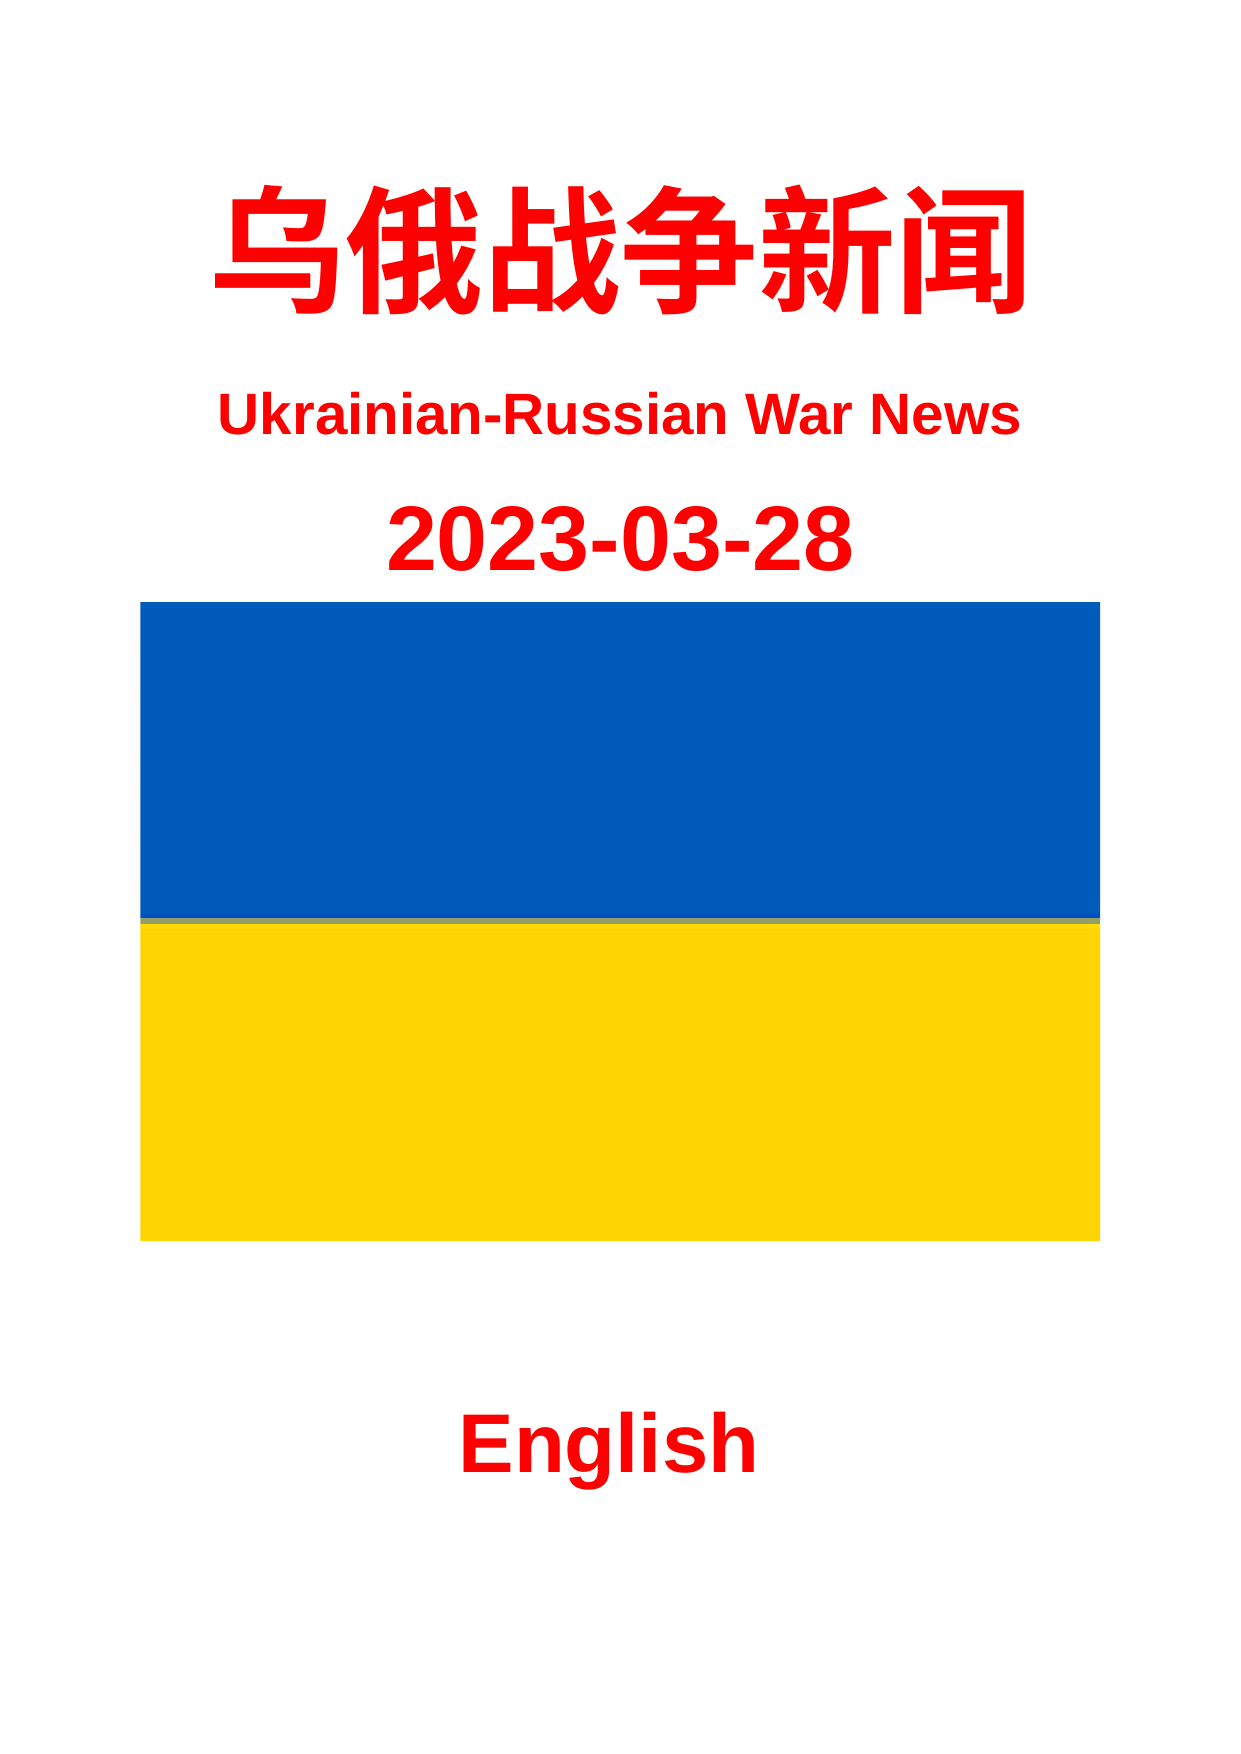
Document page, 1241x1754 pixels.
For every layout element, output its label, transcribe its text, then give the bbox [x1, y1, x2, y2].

subtitle Ukrainian-Russian War News [118, 380, 1122, 447]
picture [140, 602, 1100, 1241]
subtitle 乌俄战争新闻 [118, 143, 1122, 342]
subtitle English [118, 1394, 1122, 1490]
subtitle 2023-03-28 [118, 484, 1122, 590]
